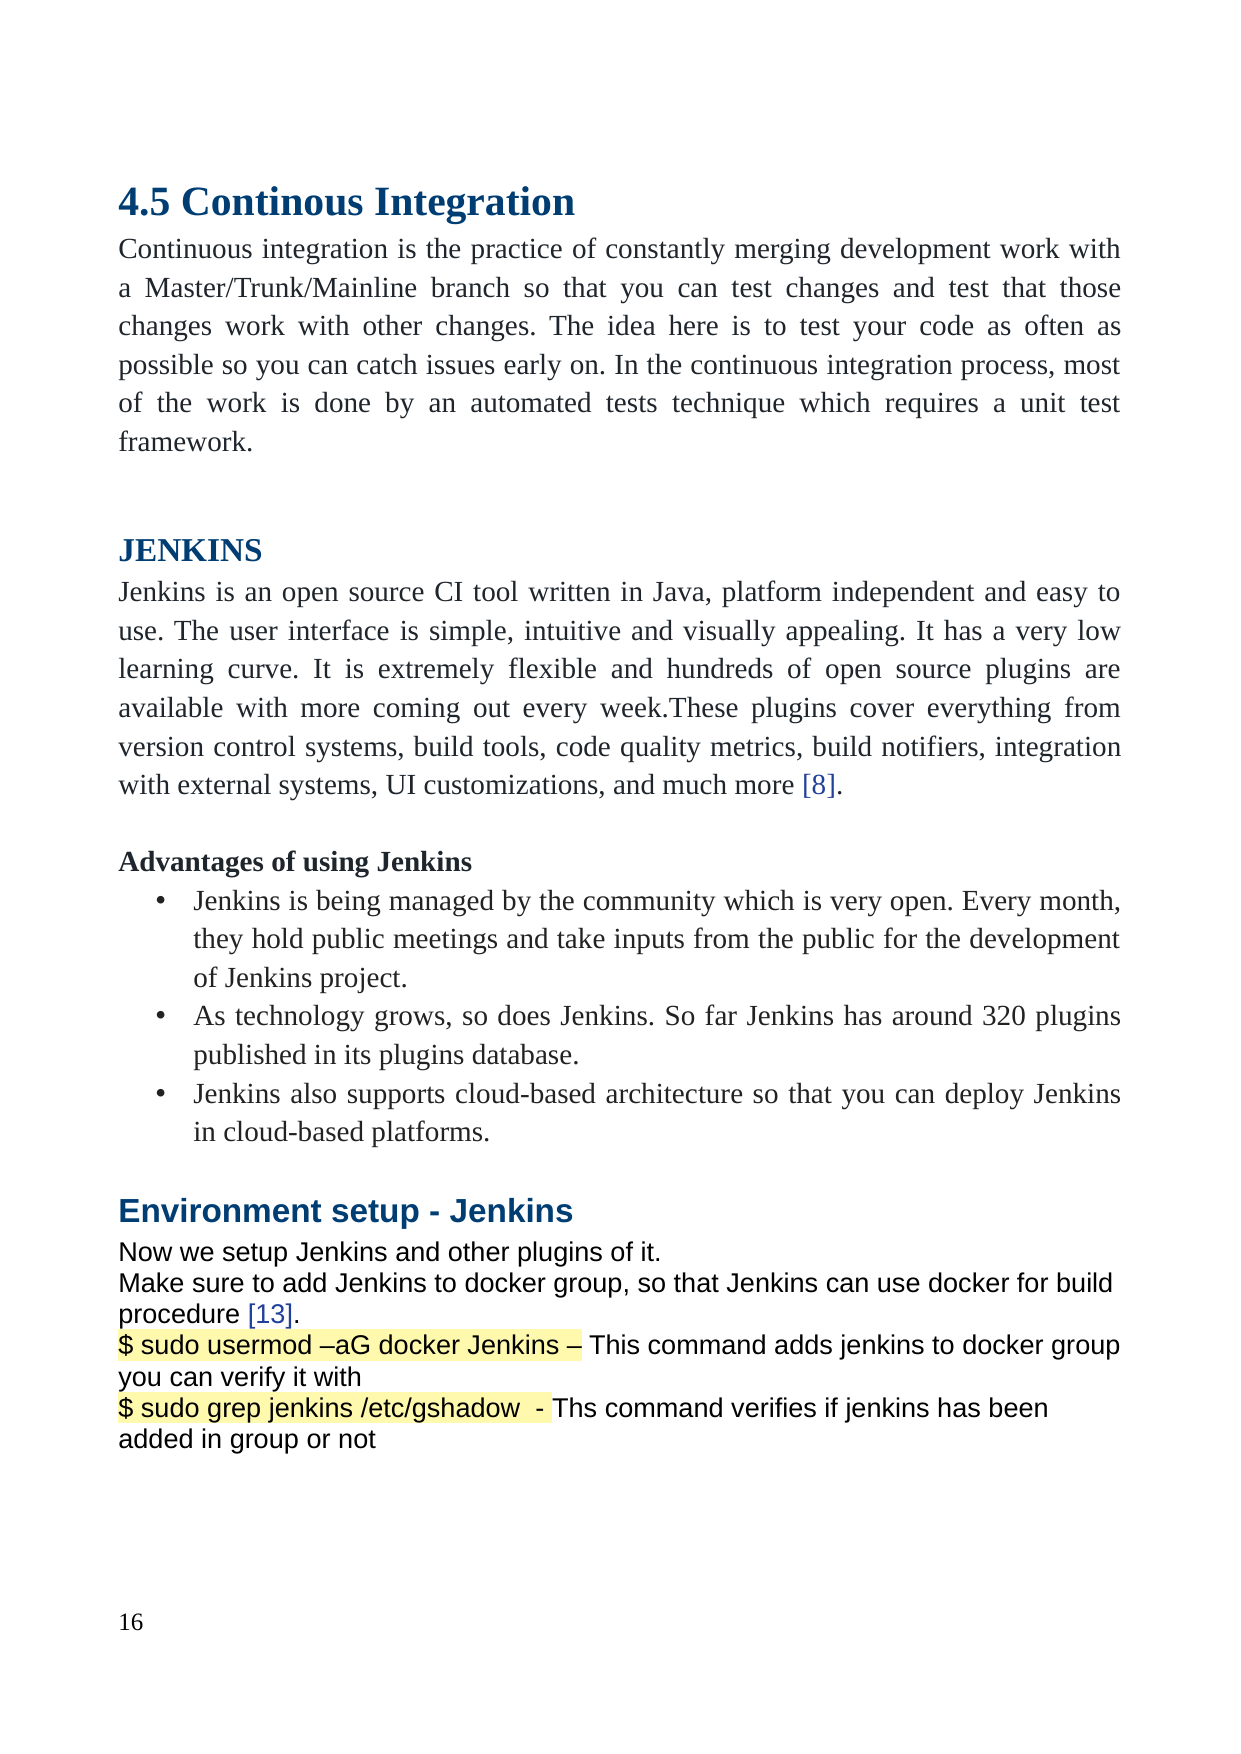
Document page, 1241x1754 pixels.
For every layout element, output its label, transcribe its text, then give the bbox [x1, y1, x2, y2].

text Environment setup - Jenkins [118, 1191, 1122, 1230]
list Jenkins also supports cloud-based architecture so that you can deploy Jenkins in cloud-based platforms. [156, 1076, 1122, 1148]
text JENKINS [118, 530, 1122, 569]
text Advantages of using Jenkins [118, 844, 1122, 878]
text Continuous integration is the practice of constantly merging development work with a Master/Trunk/Mainline branch so that you can test changes and test that those changes work with other changes. The idea here is to test your code as often as possible so you can catch issues early on. In the continuous integration process, most of the work is done by an automated tests technique which requires a unit test framework. [118, 231, 1122, 458]
text $ sudo grep jenkins /etc/gshadow - Ths command verifies if jenkins has been added in group or not [118, 1392, 1122, 1454]
text 4.5 Continous Integration [118, 176, 1122, 224]
text Make sure to add Jenkins to docker group, so that Jenkins can use docker for build procedure [13]. [118, 1267, 1122, 1329]
text Jenkins is an open source CI tool written in Java, platform independent and easy to use. The user interface is simple, intuitive and visually appealing. It has a very low learning curve. It is extremely flexible and hundreds of open source plugins are available with more coming out every week.These plugins cover everything from version control systems, build tools, code quality metrics, build notifiers, integration with external systems, UI customizations, and much more [8]. [118, 574, 1122, 801]
text Now we setup Jenkins and other plugins of it. [118, 1236, 1122, 1267]
text $ sudo usermod –aG docker Jenkins – This command adds jenkins to docker group [118, 1329, 1122, 1361]
list As technology grows, so does Jenkins. So far Jenkins has around 320 plugins published in its plugins database. [156, 998, 1122, 1071]
text you can verify it with [118, 1361, 1122, 1392]
list Jenkins is being managed by the community which is very open. Every month, they hold public meetings and take inputs from the public for the development of Jenkins project. [156, 883, 1122, 993]
